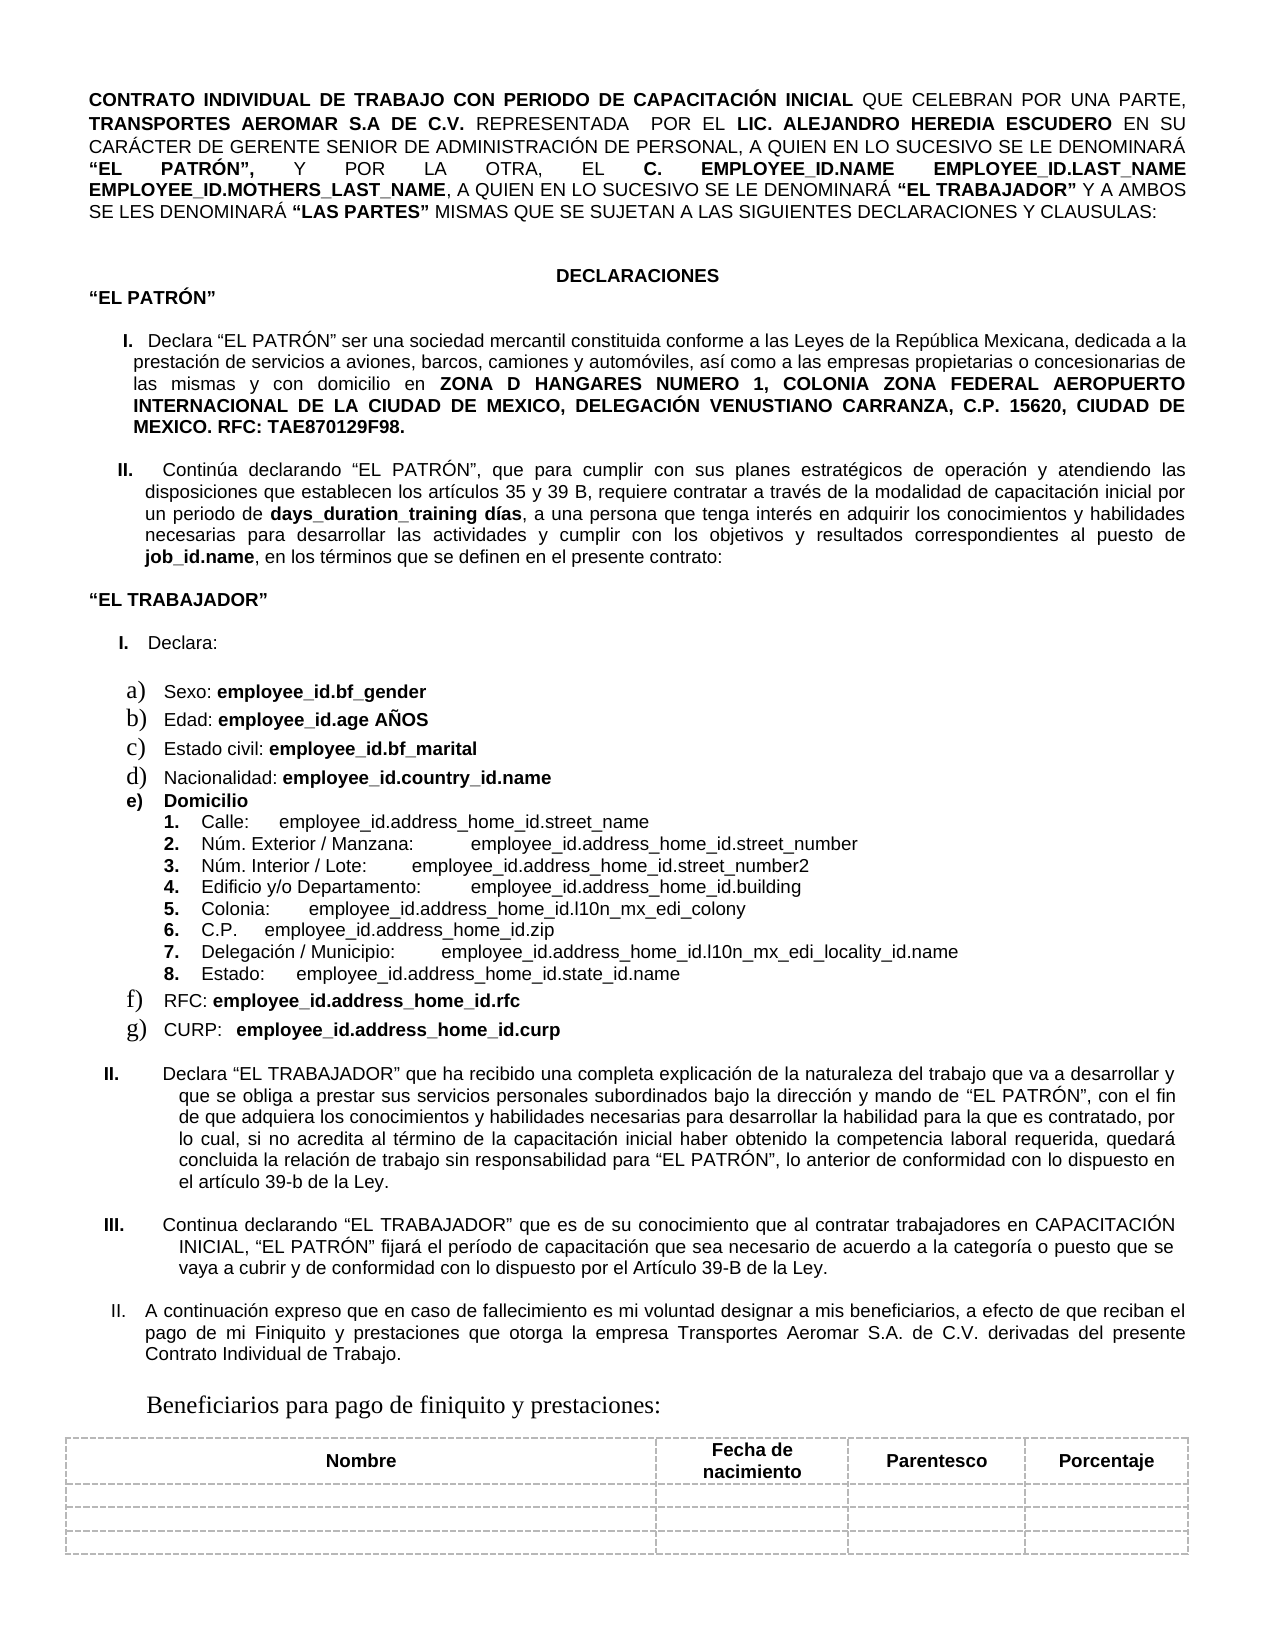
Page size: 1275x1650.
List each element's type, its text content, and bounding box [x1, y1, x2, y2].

table_header Fecha de nacimiento [656, 1437, 848, 1482]
table_cell [1025, 1530, 1188, 1553]
list CURP: employee_id.address_home_id.curp [126, 1013, 1186, 1041]
list Declara “EL TRABAJADOR” que ha recibido una completa explicación de la naturaleza del trabajo que va a desarrollar y que se obliga a prestar sus servicios personales subordinados bajo la dirección y mando de “EL PATRÓN”, con el fin de que adquiera los conocimientos y habilidades necesarias para desarrollar la habilidad para la que es contratado, por lo cual, si no acredita al término de la capacitación inicial haber obtenido la competencia laboral requerida, quedará concluida la relación de trabajo sin responsabilidad para “EL PATRÓN”, lo anterior de conformidad con lo dispuesto en el artículo 39-b de la Ley. [103, 1063, 1176, 1192]
table_cell [656, 1506, 848, 1530]
list Declara: [118, 632, 1186, 653]
list Declara “EL PATRÓN” ser una sociedad mercantil constituida conforme a las Leyes de la República Mexicana, dedicada a la prestación de servicios a aviones, barcos, camiones y automóviles, así como a las empresas propietarias o concesionarias de las mismas y con domicilio en ZONA D HANGARES NUMERO 1, COLONIA ZONA FEDERAL AEROPUERTO INTERNACIONAL DE LA CIUDAD DE MEXICO, DELEGACIÓN VENUSTIANO CARRANZA, C.P. 15620, CIUDAD DE MEXICO. RFC: TAE870129F98. [133, 330, 1186, 438]
table_header Nombre [66, 1437, 656, 1482]
list Edad: employee_id.age AÑOS [126, 703, 1186, 732]
text DECLARACIONES [89, 265, 1186, 287]
text “EL TRABAJADOR” [89, 588, 1186, 610]
table_cell [66, 1506, 656, 1530]
list Nacionalidad: employee_id.country_id.name [126, 761, 1186, 790]
subtitle Beneficiarios para pago de finiquito y prestaciones: [89, 1390, 1186, 1418]
table_cell [66, 1483, 656, 1506]
list Continúa declarando “EL PATRÓN”, que para cumplir con sus planes estratégicos de operación y atendiendo las disposiciones que establecen los artículos 35 y 39 B, requiere contratar a través de la modalidad de capacitación inicial por un periodo de days_duration_training días, a una persona que tenga interés en adquirir los conocimientos y habilidades necesarias para desarrollar las actividades y cumplir con los objetivos y resultados correspondientes al puesto de job_id.name, en los términos que se definen en el presente contrato: [133, 459, 1186, 567]
table_cell Colonia: [153, 898, 297, 919]
table_cell Edificio y/o Departamento: [153, 876, 459, 898]
text CONTRATO INDIVIDUAL DE TRABAJO CON PERIODO DE CAPACITACIÓN INICIAL QUE CELEBRAN POR UNA PARTE, TRANSPORTES AEROMAR S.A DE C.V. REPRESENTADA POR EL LIC. ALEJANDRO HEREDIA ESCUDERO EN SU CARÁCTER DE GERENTE SENIOR DE ADMINISTRACIÓN DE PERSONAL, A QUIEN EN LO SUCESIVO SE LE DENOMINARÁ “EL PATRÓN”, Y POR LA OTRA, EL C. employee_id.name employee_id.last_name employee_id.mothers_last_name, A QUIEN EN LO SUCESIVO SE LE DENOMINARÁ “EL TRABAJADOR” Y A AMBOS SE LES DENOMINARÁ “LAS PARTES” MISMAS QUE SE SUJETAN A LAS SIGUIENTES DECLARACIONES Y CLAUSULAS: [89, 89, 1186, 222]
table_header Parentesco [848, 1437, 1025, 1482]
table_cell employee_id.address_home_id.l10n_mx_edi_locality_id.name [430, 941, 1004, 962]
list Domicilio [126, 790, 1186, 811]
list A continuación expreso que en caso de fallecimiento es mi voluntad designar a mis beneficiarios, a efecto de que reciban el pago de mi Finiquito y prestaciones que otorga la empresa Transportes Aeromar S.A. de C.V. derivadas del presente Contrato Individual de Trabajo. [126, 1300, 1186, 1365]
table_cell Delegación / Municipio: [153, 941, 430, 962]
table_cell C.P. [153, 919, 253, 941]
table_cell [66, 1530, 656, 1553]
table_cell [656, 1530, 848, 1553]
table_cell [1025, 1506, 1188, 1530]
table_cell employee_id.address_home_id.building [459, 876, 1004, 898]
table_cell Estado: [153, 962, 285, 984]
table_cell employee_id.address_home_id.street_number2 [400, 855, 1004, 876]
table_cell Núm. Interior / Lote: [153, 855, 400, 876]
list Sexo: employee_id.bf_gender [126, 675, 1186, 703]
table_cell Núm. Exterior / Manzana: [153, 833, 459, 854]
table_cell [656, 1483, 848, 1506]
table_header Calle: [153, 811, 268, 833]
table_cell employee_id.address_home_id.state_id.name [285, 962, 1004, 984]
list Estado civil: employee_id.bf_marital [126, 732, 1186, 761]
table_cell [848, 1483, 1025, 1506]
table_cell employee_id.address_home_id.street_number [459, 833, 1004, 854]
table_cell [848, 1506, 1025, 1530]
table_cell [848, 1530, 1025, 1553]
list Continua declarando “EL TRABAJADOR” que es de su conocimiento que al contratar trabajadores en CAPACITACIÓN INICIAL, “EL PATRÓN” fijará el período de capacitación que sea necesario de acuerdo a la categoría o puesto que se vaya a cubrir y de conformidad con lo dispuesto por el Artículo 39-B de la Ley. [103, 1214, 1176, 1278]
table_header Porcentaje [1025, 1437, 1188, 1482]
table_cell employee_id.address_home_id.l10n_mx_edi_colony [297, 898, 1004, 919]
text “EL PATRÓN” [89, 287, 1186, 308]
list RFC: employee_id.address_home_id.rfc [126, 984, 1186, 1013]
table_cell employee_id.address_home_id.zip [253, 919, 1004, 941]
table_header employee_id.address_home_id.street_name [268, 811, 1004, 833]
table_cell [1025, 1483, 1188, 1506]
